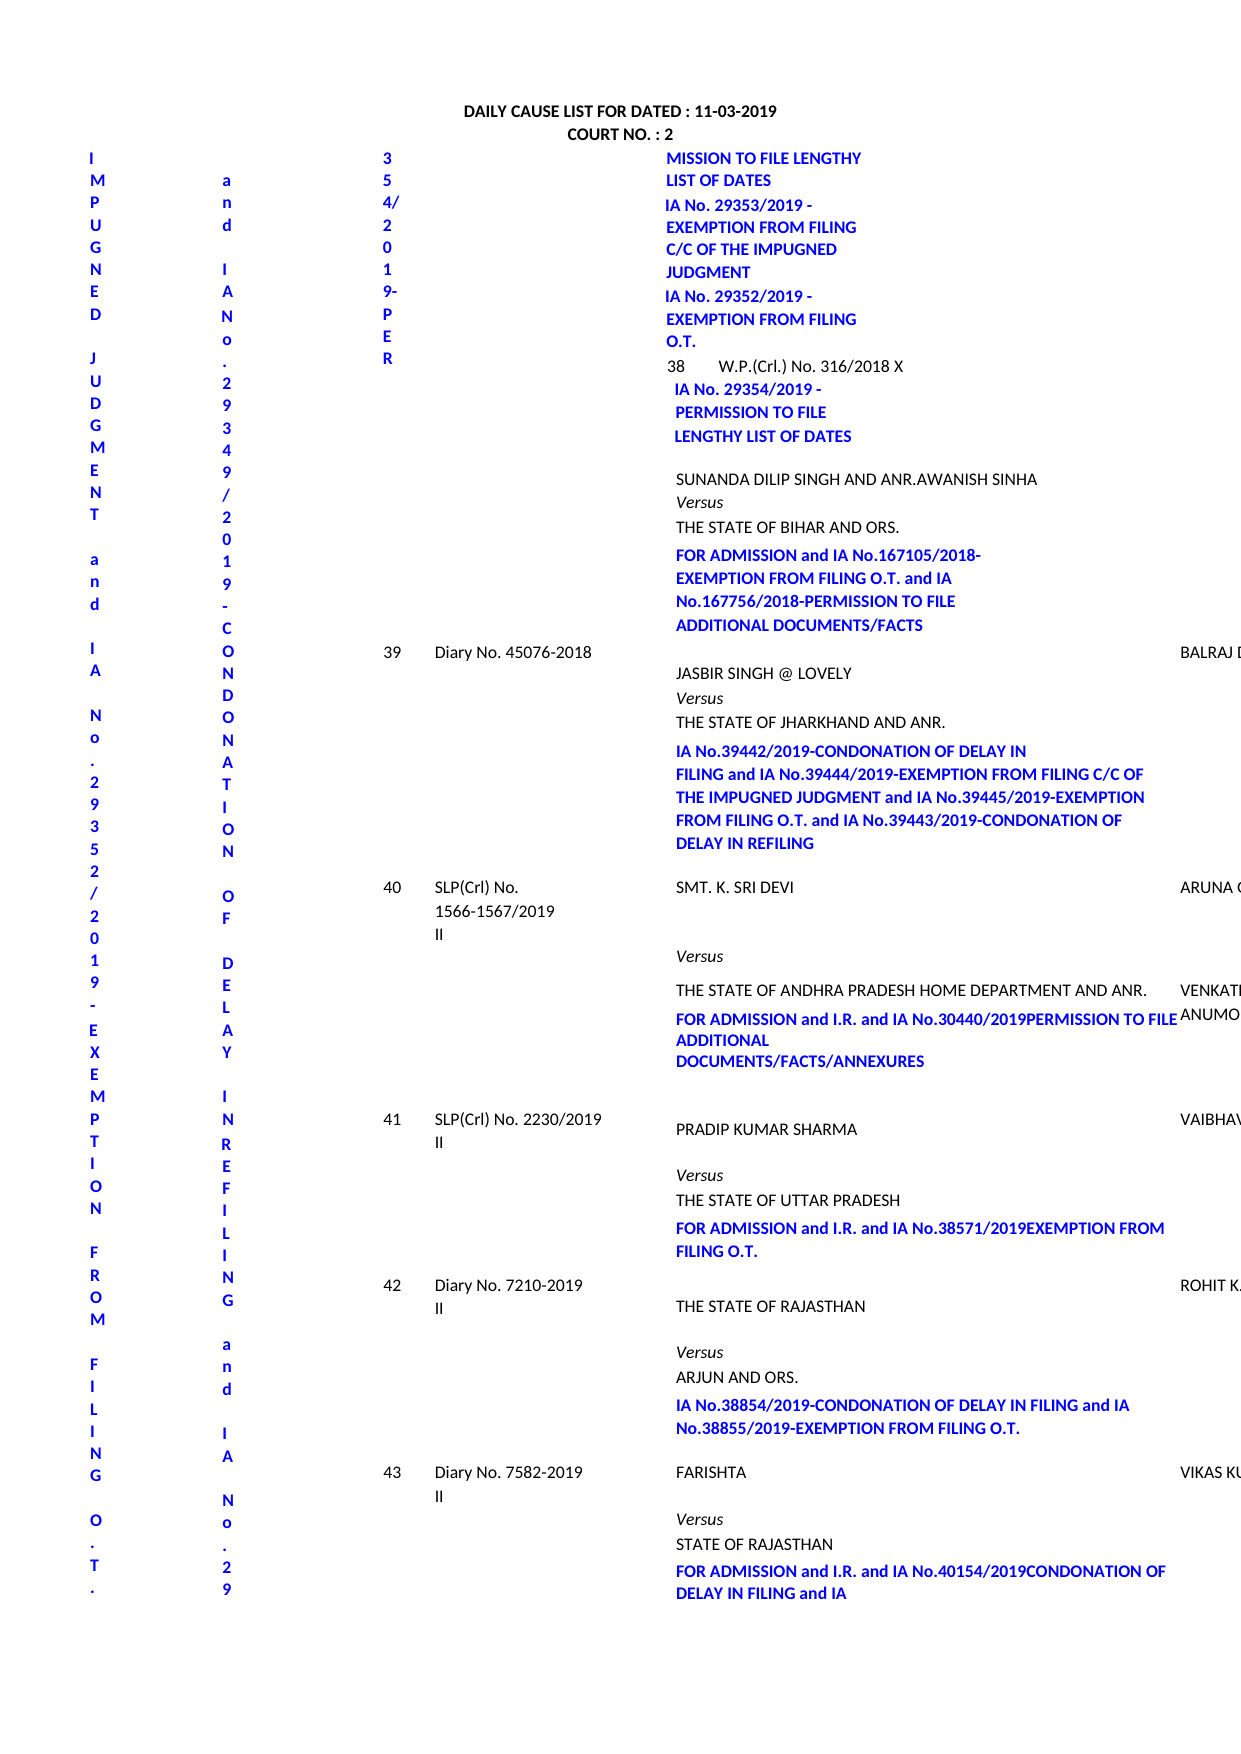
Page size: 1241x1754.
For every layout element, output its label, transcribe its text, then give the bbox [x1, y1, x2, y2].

table_header [383, 491, 434, 642]
text IA No. 29354/2019 - PERMISSION TO FILE [674, 378, 915, 422]
table_cell [383, 980, 434, 1108]
table_cell VIKAS KUMAR [1180, 1462, 1240, 1604]
table_header [435, 491, 676, 642]
table_cell SMT. K. SRI DEVI Versus [676, 877, 1180, 979]
table_cell Diary No. 7582-2019 II [435, 1462, 676, 1604]
table_cell 42 [383, 1274, 434, 1462]
table_cell SLP(Crl) No. 1566-1567/2019 II [435, 877, 676, 979]
table_cell 40 [383, 877, 434, 979]
table_cell FARISHTA Versus STATE OF RAJASTHAN FOR ADMISSION and I.R. and IA No.40154/2019CONDONATION OF DELAY IN FILING and IA No.40156/2019-EXEMPTION FROM FILING O.T. [676, 1462, 1180, 1604]
table_cell 43 [383, 1462, 434, 1604]
table_cell ARUNA GUPTA [1180, 877, 1240, 979]
text IA No. 29353/2019 - EXEMPTION FROM FILING C/C OF THE IMPUGNED JUDGMENT [665, 194, 858, 282]
text LENGTHY LIST OF DATES [674, 426, 915, 447]
table_cell ROHIT K. SINGH [1180, 1274, 1240, 1462]
table_cell Diary No. 45076-2018 [435, 642, 676, 877]
table_cell BALRAJ DEWAN [1180, 642, 1240, 877]
table_cell PRADIP KUMAR SHARMA Versus THE STATE OF UTTAR PRADESH FOR ADMISSION and I.R. and IA No.38571/2019EXEMPTION FROM FILING O.T. [676, 1108, 1180, 1274]
table_cell VAIBHAV MANU SRIVASTAVA [1180, 1108, 1240, 1274]
table_cell THE STATE OF ANDHRA PRADESH HOME DEPARTMENT AND ANR. FOR ADMISSION and I.R. and IA No.30440/2019PERMISSION TO FILE ADDITIONAL DOCUMENTS/FACTS/ANNEXURES [676, 980, 1180, 1108]
text SUNANDA DILIP SINGH AND ANR. AWANISH SINHA [676, 468, 1037, 490]
table_cell 41 [383, 1108, 434, 1274]
table_cell JASBIR SINGH @ LOVELY Versus THE STATE OF JHARKHAND AND ANR. IA No.39442/2019-CONDONATION OF DELAY IN FILING and IA No.39444/2019-EXEMPTION FROM FILING C/C OF THE IMPUGNED JUDGMENT and IA No.39445/2019-EXEMPTION FROM FILING O.T. and IA No.39443/2019-CONDONATION OF DELAY IN REFILING [676, 642, 1180, 877]
table_cell VENKATESWARA RAO ANUMOLU[CAVEAT] [1180, 980, 1240, 1108]
table_cell THE STATE OF RAJASTHAN Versus ARJUN AND ORS. IA No.38854/2019-CONDONATION OF DELAY IN FILING and IA No.38855/2019-EXEMPTION FROM FILING O.T. [676, 1274, 1180, 1462]
table_cell Diary No. 7210-2019 II [435, 1274, 676, 1462]
text 38 W.P.(Crl.) No. 316/2018 X [667, 355, 1072, 377]
table_cell 39 [383, 642, 434, 877]
table_cell SLP(Crl) No. 2230/2019 II [435, 1108, 676, 1274]
text IA No. 29352/2019 - EXEMPTION FROM FILING O.T. [665, 286, 864, 352]
table_header Versus THE STATE OF BIHAR AND ORS. FOR ADMISSION and IA No.167105/2018- EXEMPTION FROM FILING O.T. and IA No.167756/2018-PERMISSION TO FILE ADDITIONAL DOCUMENTS/FACTS [676, 491, 1180, 642]
table_header [1180, 491, 1240, 642]
text REFILING and IA No.29354/2019-PERMISSION TO FILE LENGTHY LIST OF DATES [382, 147, 399, 369]
table_cell [435, 980, 676, 1108]
text REFILING and IA No.29354/2019-PERMISSION TO FILE LENGTHY LIST OF DATES [665, 147, 894, 191]
